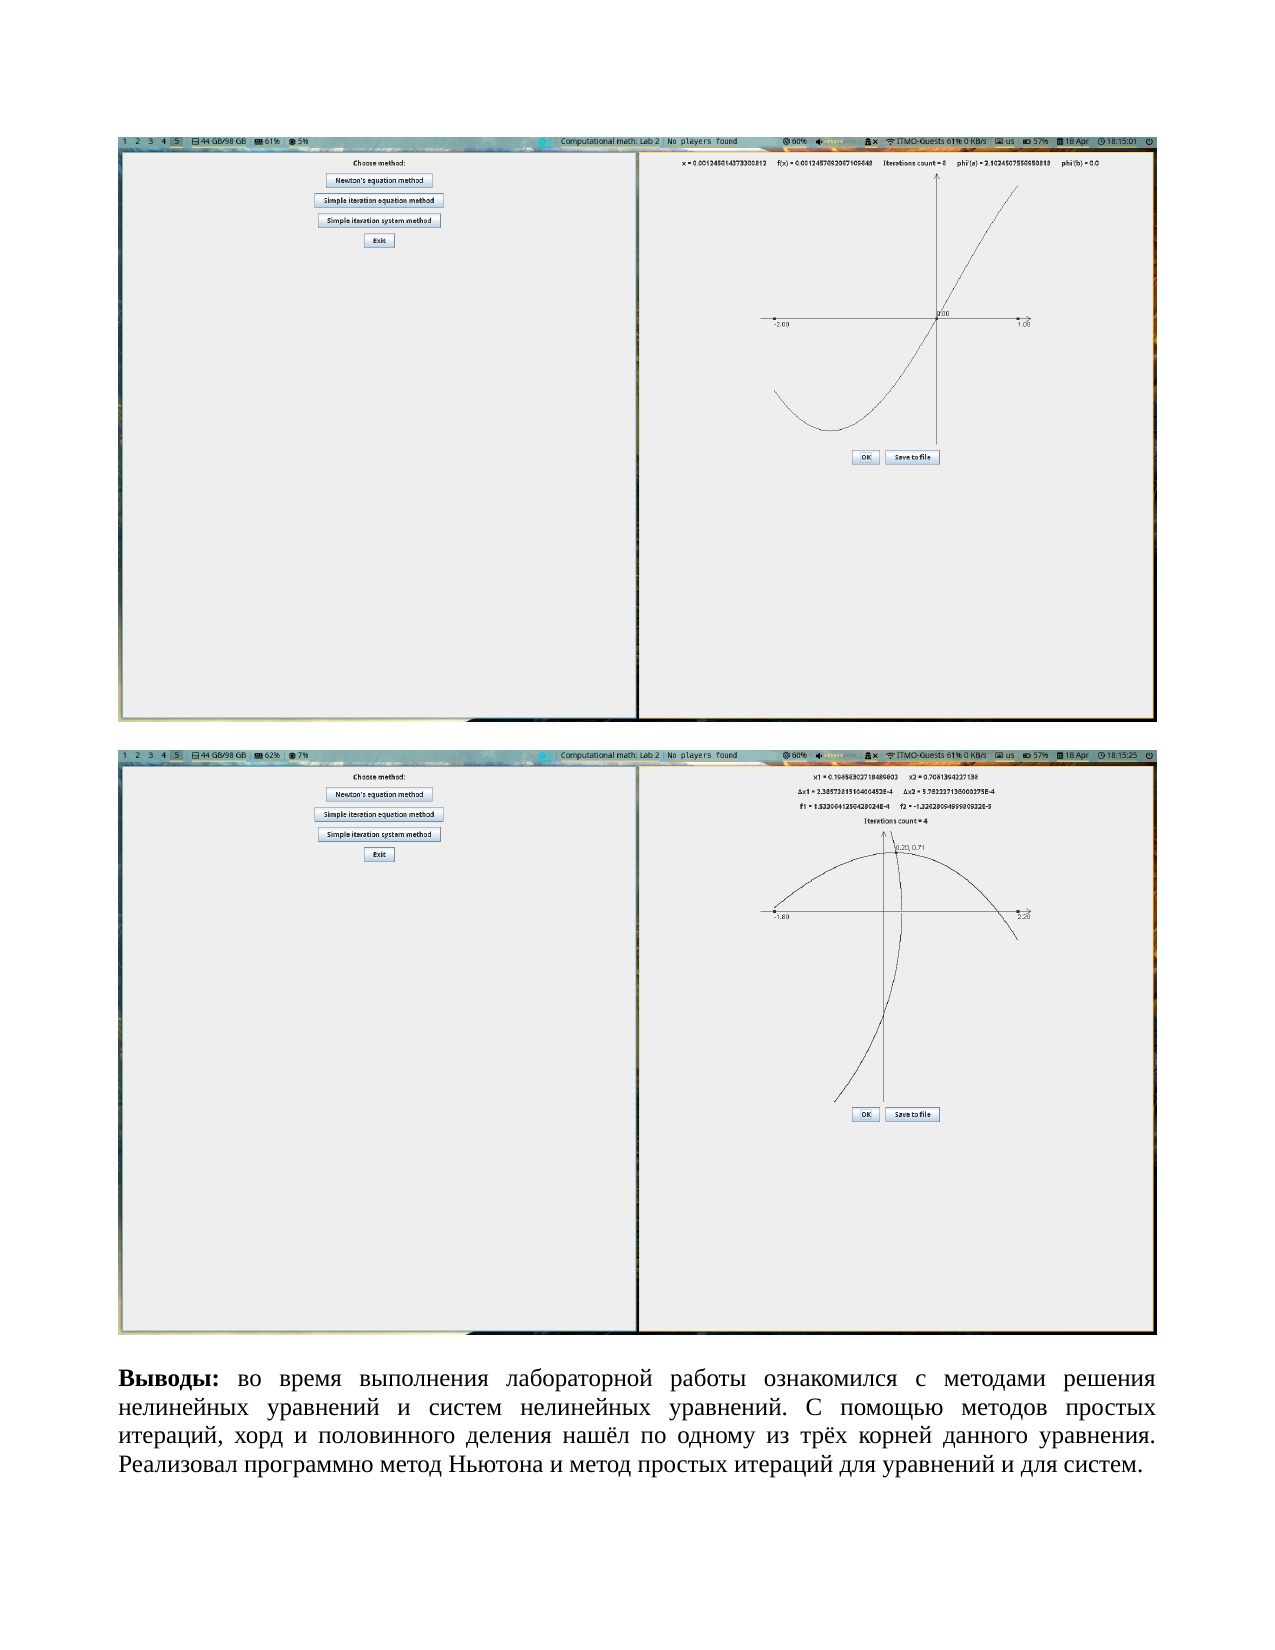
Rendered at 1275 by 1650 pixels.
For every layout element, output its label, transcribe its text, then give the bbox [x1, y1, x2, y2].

picture [118, 750, 1157, 1335]
text Выводы: во время выполнения лабораторной работы ознакомился с методами решения нелинейных уравнений и систем нелинейных уравнений. С помощью методов простых итераций, хорд и половинного деления нашёл по одному из трёх корней данного уравнения. Реализовал программно метод Ньютона и метод простых итераций для уравнений и для систем. [118, 1363, 1157, 1478]
picture [118, 137, 1157, 722]
